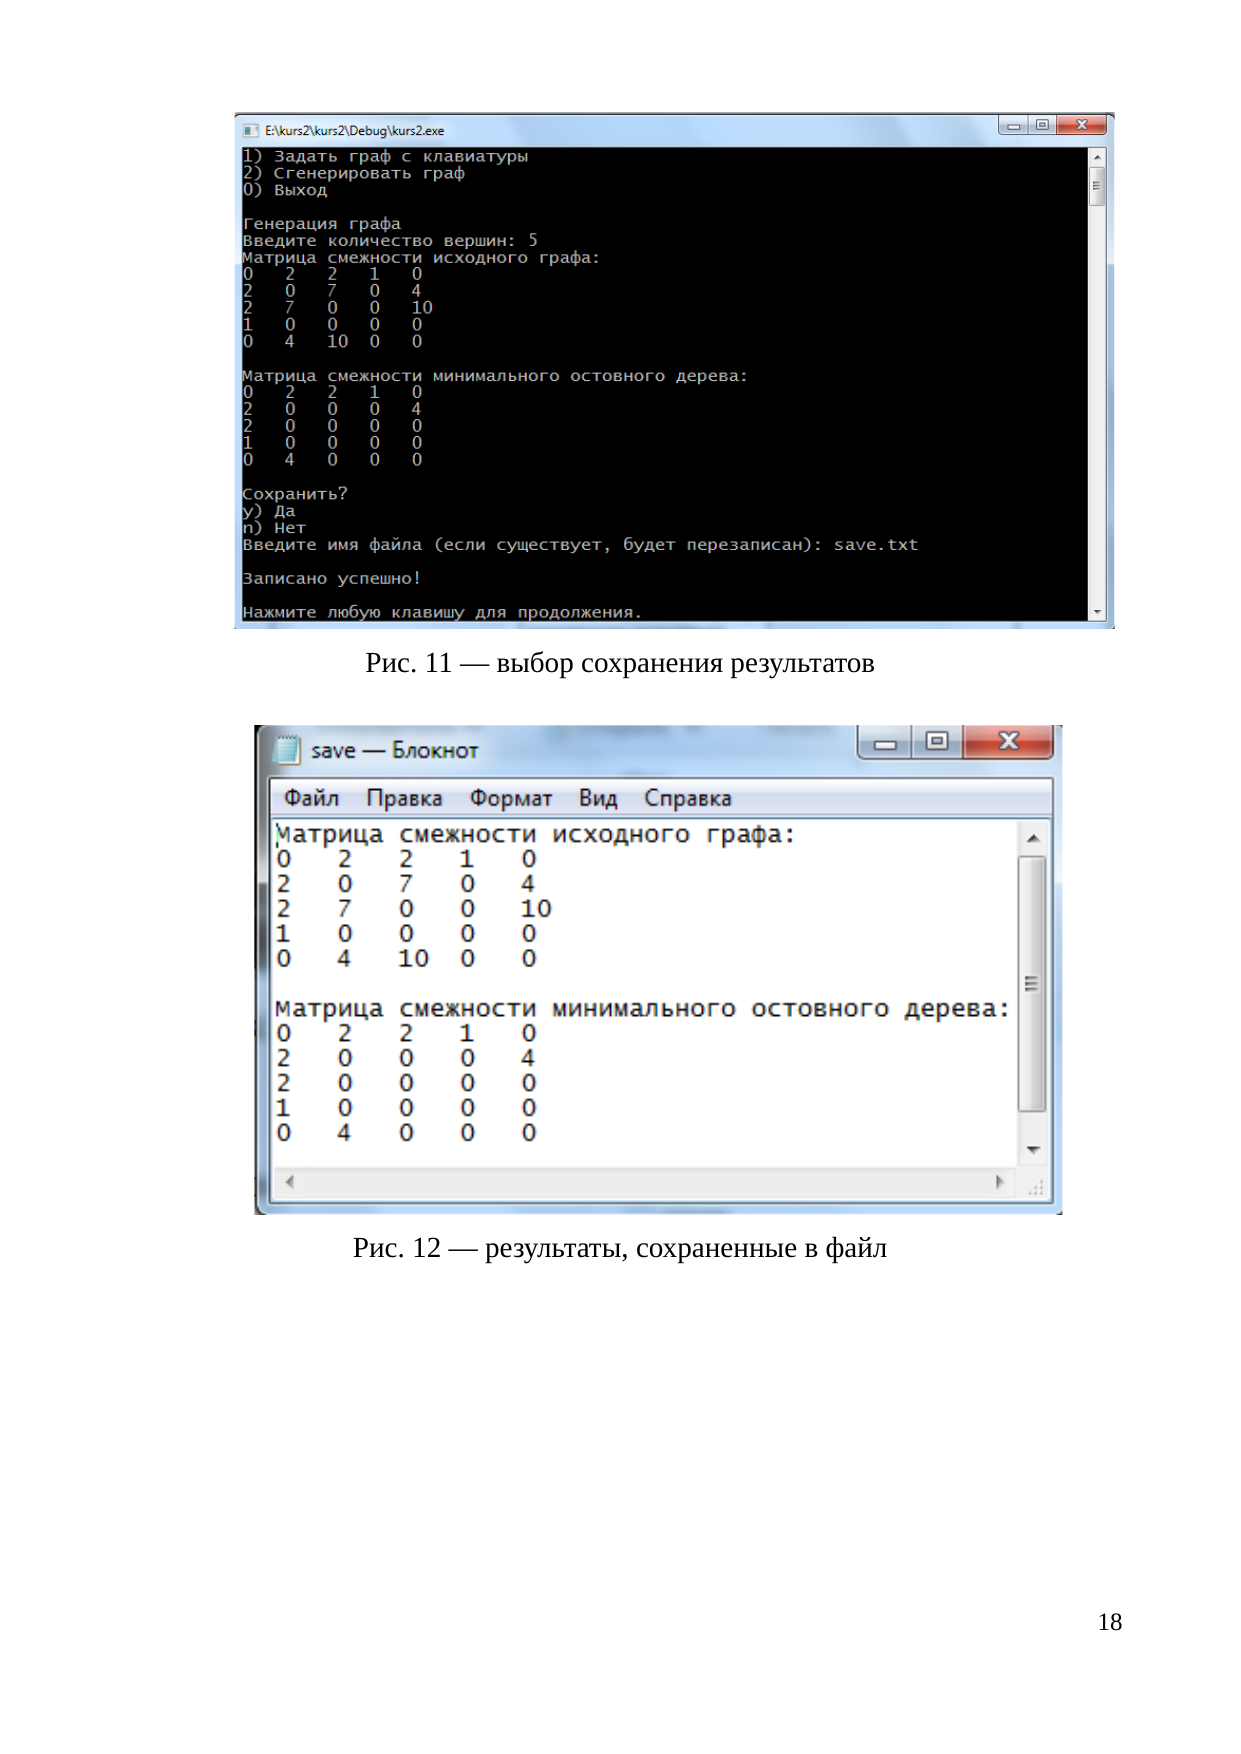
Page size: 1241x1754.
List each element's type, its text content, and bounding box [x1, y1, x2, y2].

text Рис. 11 — выбор сохранения результатов [118, 645, 1122, 678]
picture [254, 725, 1063, 1021]
text Рис. 12 — результаты, сохраненные в файл [118, 1230, 1122, 1264]
picture [234, 112, 1115, 629]
